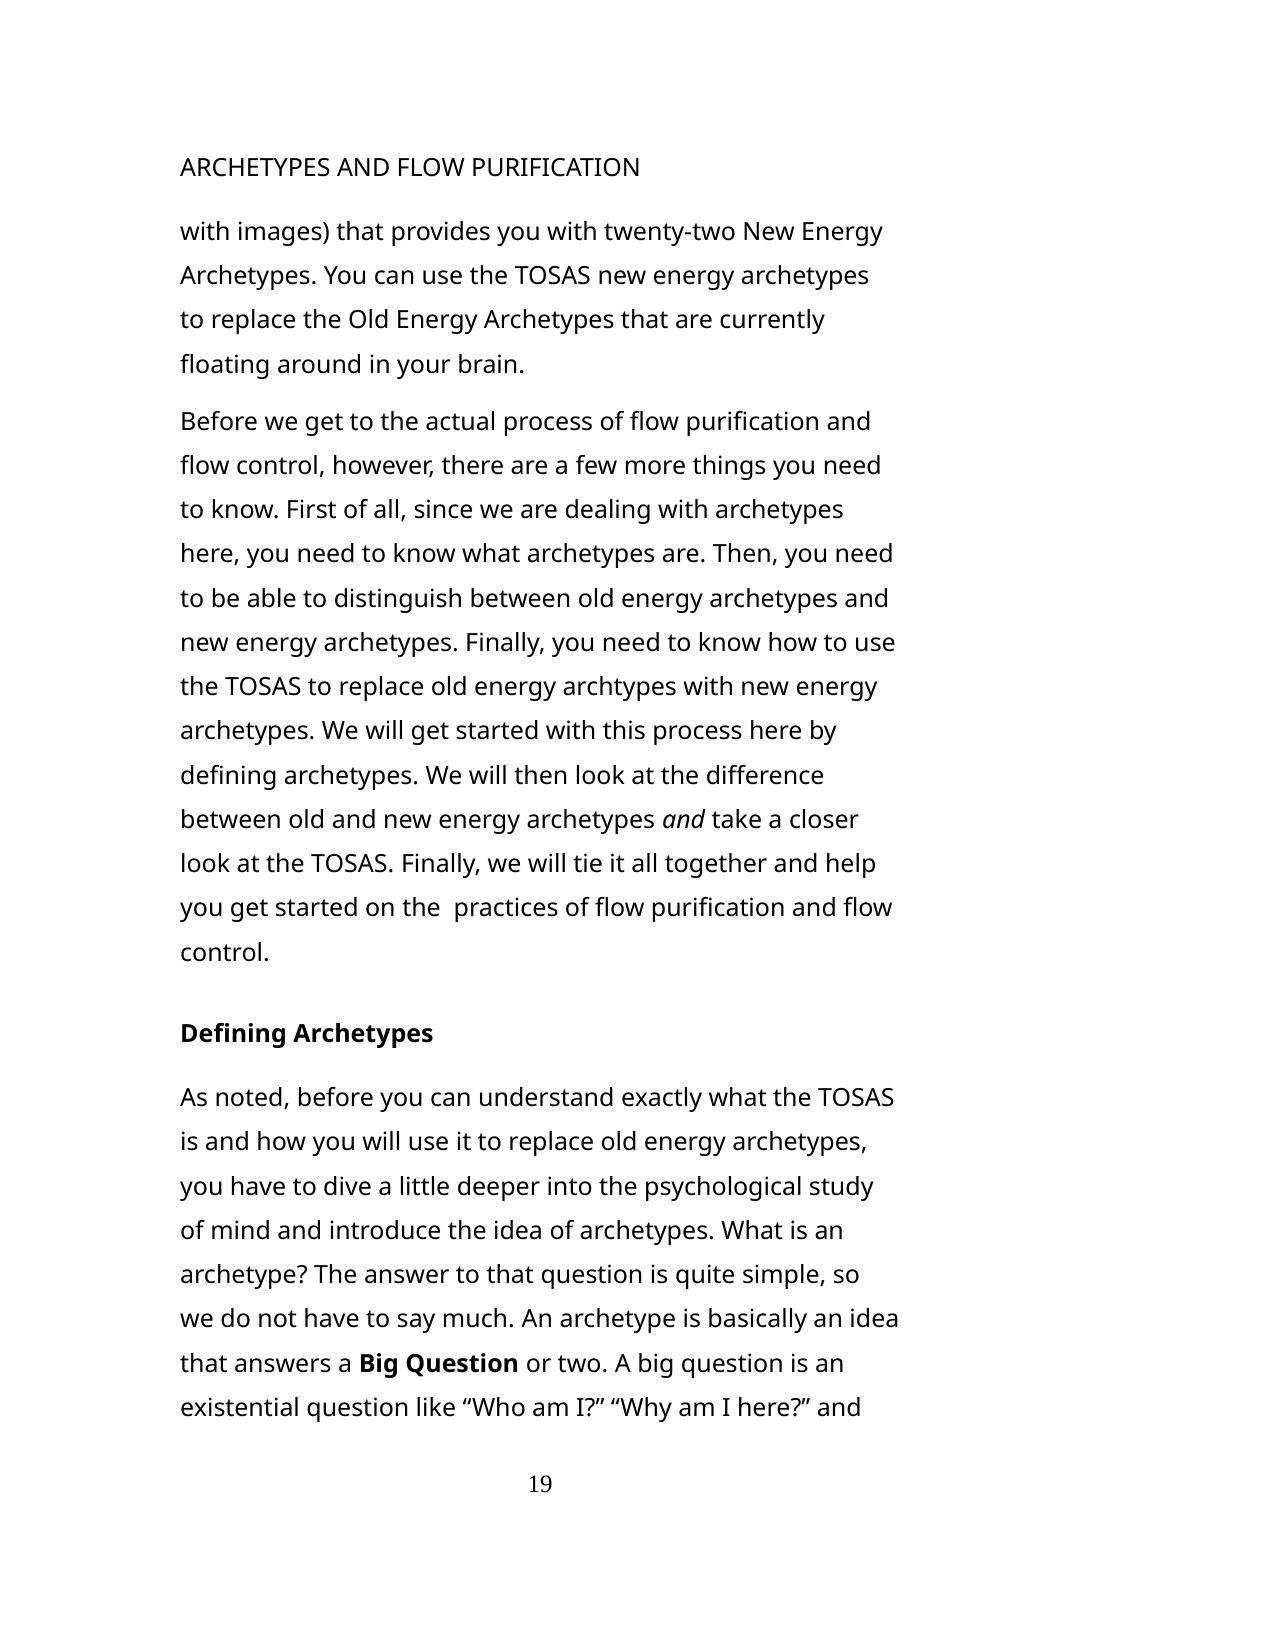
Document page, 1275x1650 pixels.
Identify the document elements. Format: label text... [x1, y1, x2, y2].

subtitle Defining Archetypes [180, 1016, 900, 1050]
text Before we get to the actual process of flow purification and flow control, however, there are a few more things you need to know. First of all, since we are dealing with archetypes here, you need to know what archetypes are. Then, you need to be able to distinguish between old energy archetypes and new energy archetypes. Finally, you need to know how to use the TOSAS to replace old energy archtypes with new energy archetypes. We will get started with this process here by defining archetypes. We will then look at the difference between old and new energy archetypes and take a closer look at the TOSAS. Finally, we will tie it all together and help you get started on the practices of flow purification and flow control. [180, 403, 900, 968]
text As noted, before you can understand exactly what the TOSAS is and how you will use it to replace old energy archetypes, you have to dive a little deeper into the psychological study of mind and introduce the idea of archetypes. What is an archetype? The answer to that question is quite simple, so we do not have to say much. An archetype is basically an idea that answers a Big Question or two. A big question is an existential question like “Who am I?” “Why am I here?” and [180, 1080, 900, 1424]
text with images) that provides you with twenty-two New Energy Archetypes. You can use the TOSAS new energy archetypes to replace the Old Energy Archetypes that are currently floating around in your brain. [180, 213, 900, 380]
